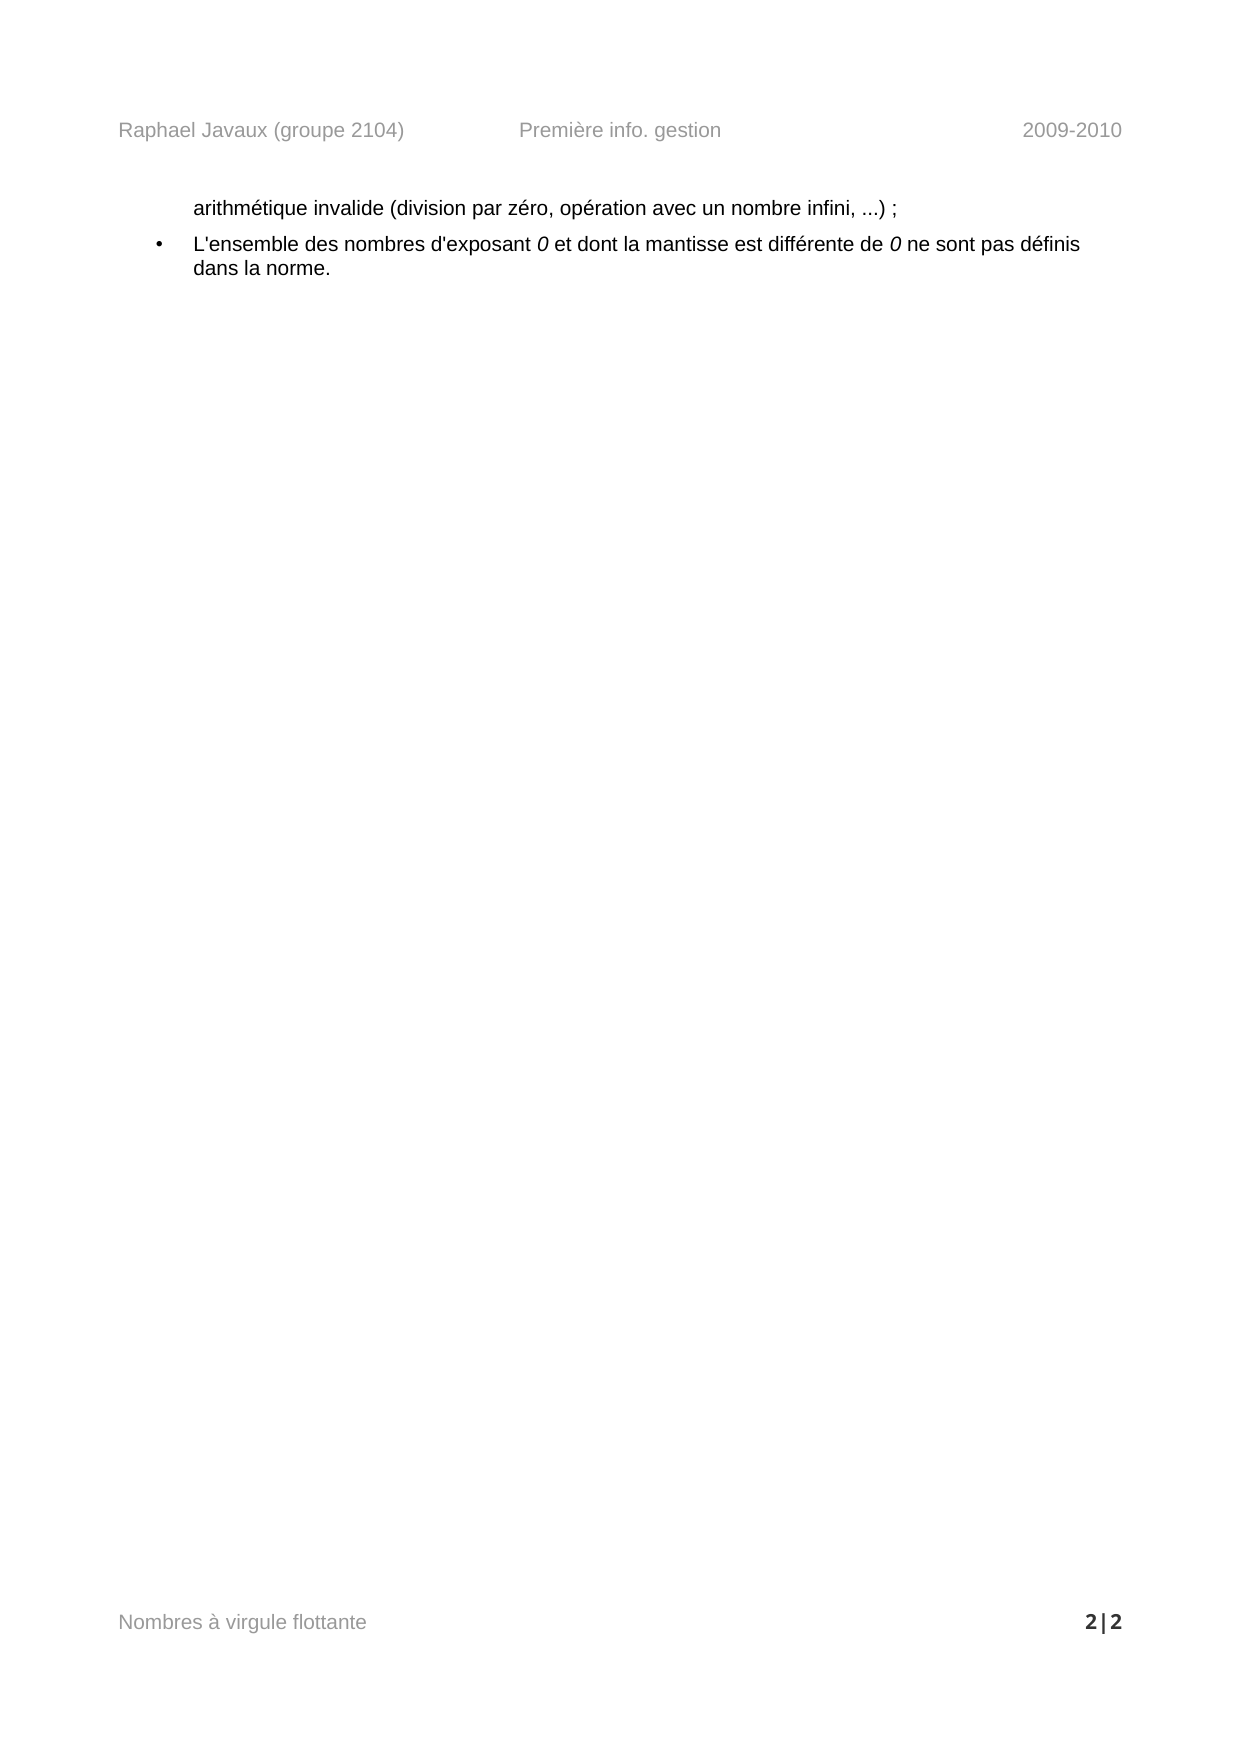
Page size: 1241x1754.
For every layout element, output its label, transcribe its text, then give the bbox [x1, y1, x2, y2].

list arithmétique invalide (division par zéro, opération avec un nombre infini, ...) ; [156, 196, 1122, 219]
list L'ensemble des nombres d'exposant 0 et dont la mantisse est différente de 0 ne sont pas définis dans la norme. [156, 232, 1122, 280]
